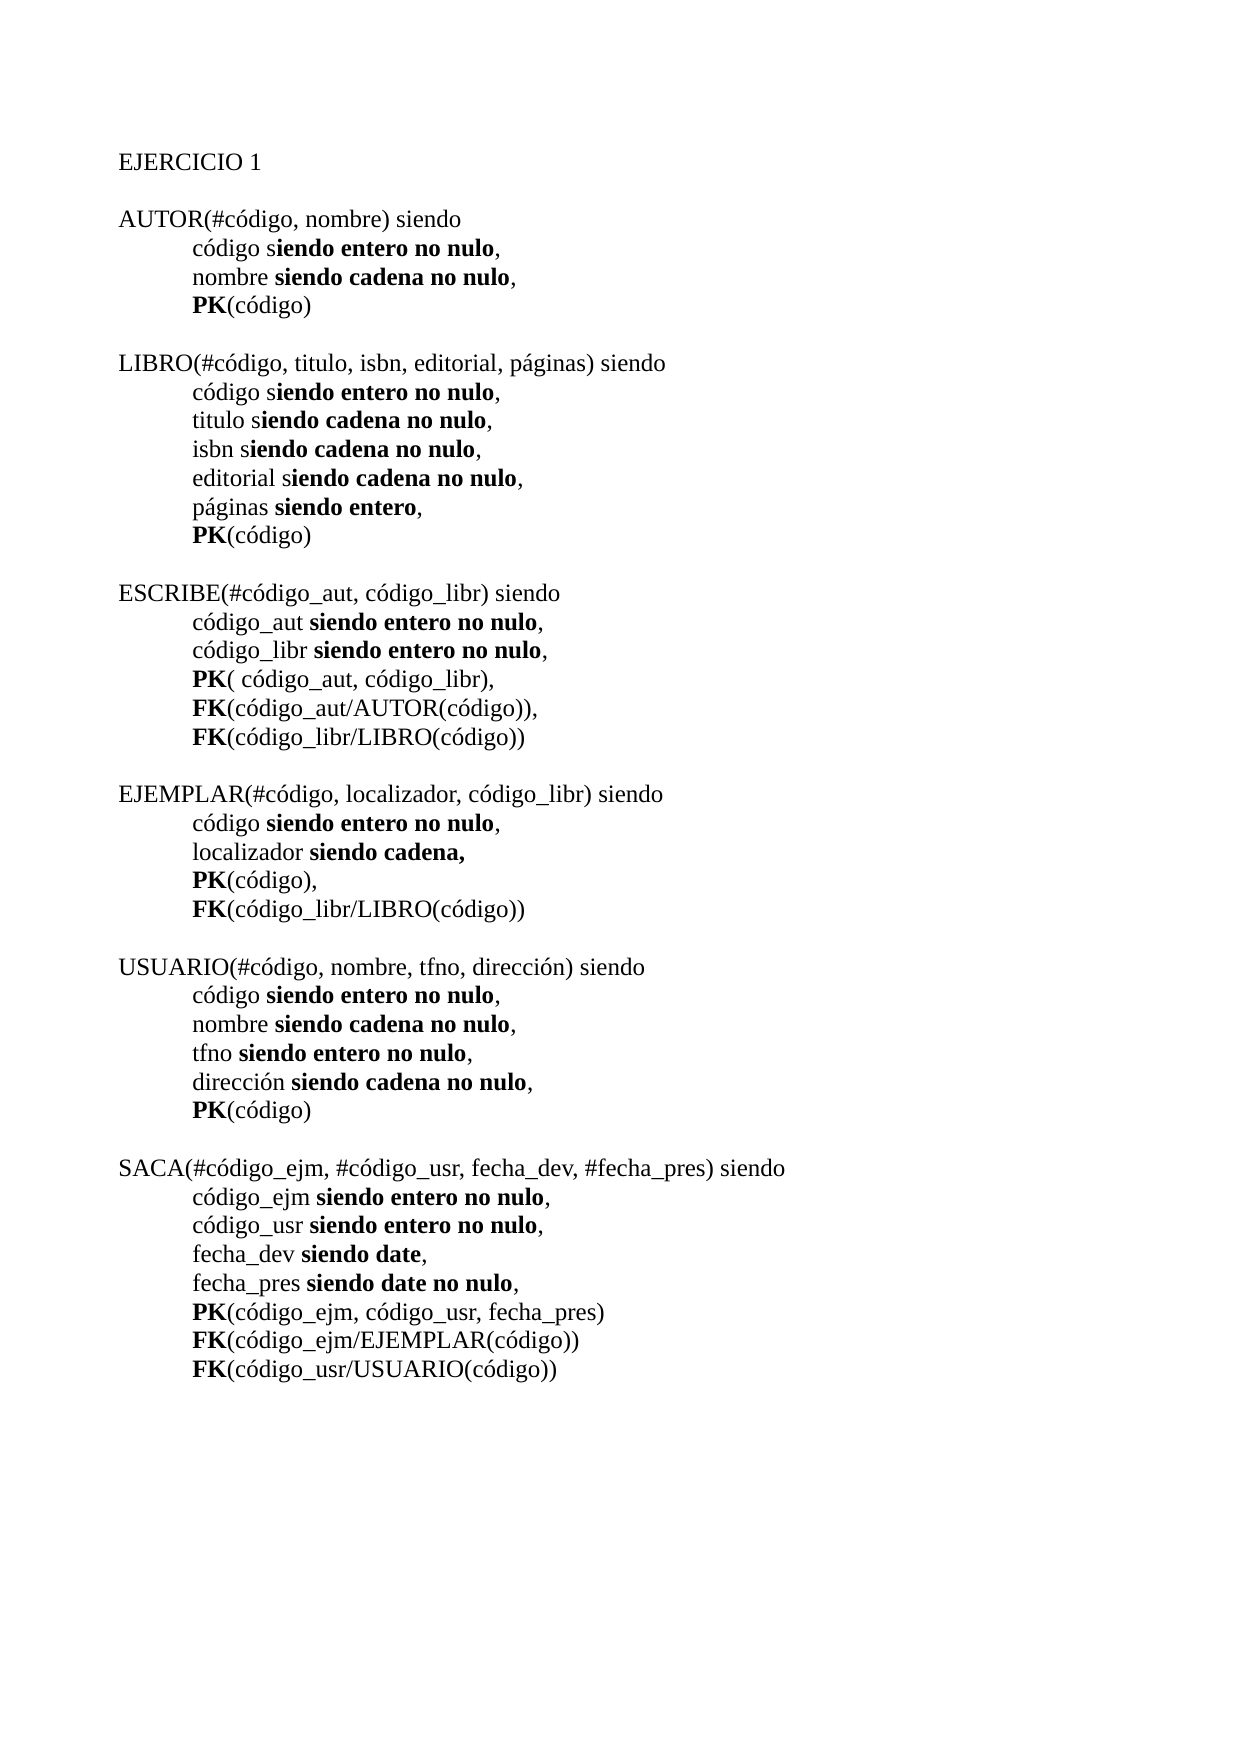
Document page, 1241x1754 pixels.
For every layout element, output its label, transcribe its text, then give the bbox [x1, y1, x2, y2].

text PK( código_aut, código_libr), [118, 664, 1122, 693]
text PK(código_ejm, código_usr, fecha_pres) [118, 1297, 1122, 1326]
text código siendo entero no nulo, [118, 233, 1122, 262]
text LIBRO(#código, titulo, isbn, editorial, páginas) siendo [118, 348, 1122, 377]
text código siendo entero no nulo, [118, 377, 1122, 406]
text ESCRIBE(#código_aut, código_libr) siendo [118, 578, 1122, 607]
text código_ejm siendo entero no nulo, [118, 1182, 1122, 1211]
text EJEMPLAR(#código, localizador, código_libr) siendo [118, 779, 1122, 808]
text FK(código_ejm/EJEMPLAR(código)) [118, 1326, 1122, 1354]
text editorial siendo cadena no nulo, [118, 463, 1122, 492]
text FK(código_usr/USUARIO(código)) [118, 1354, 1122, 1383]
text PK(código) [118, 1096, 1122, 1124]
text fecha_dev siendo date, [118, 1239, 1122, 1268]
text nombre siendo cadena no nulo, [118, 262, 1122, 291]
text FK(código_libr/LIBRO(código)) [118, 722, 1122, 751]
text FK(código_libr/LIBRO(código)) [118, 894, 1122, 923]
text código siendo entero no nulo, [118, 808, 1122, 837]
text dirección siendo cadena no nulo, [118, 1067, 1122, 1096]
text FK(código_aut/AUTOR(código)), [118, 693, 1122, 722]
text nombre siendo cadena no nulo, [118, 1009, 1122, 1038]
text USUARIO(#código, nombre, tfno, dirección) siendo [118, 952, 1122, 981]
text código_aut siendo entero no nulo, [118, 607, 1122, 636]
text código_libr siendo entero no nulo, [118, 636, 1122, 664]
text PK(código) [118, 521, 1122, 549]
text código siendo entero no nulo, [118, 981, 1122, 1009]
text tfno siendo entero no nulo, [118, 1038, 1122, 1067]
text PK(código), [118, 866, 1122, 894]
text AUTOR(#código, nombre) siendo [118, 204, 1122, 233]
text isbn siendo cadena no nulo, [118, 434, 1122, 463]
text páginas siendo entero, [118, 492, 1122, 521]
text PK(código) [118, 291, 1122, 319]
text localizador siendo cadena, [118, 837, 1122, 866]
text EJERCICIO 1 [118, 147, 1122, 176]
text código_usr siendo entero no nulo, [118, 1211, 1122, 1239]
text titulo siendo cadena no nulo, [118, 406, 1122, 434]
text fecha_pres siendo date no nulo, [118, 1268, 1122, 1297]
text SACA(#código_ejm, #código_usr, fecha_dev, #fecha_pres) siendo [118, 1153, 1122, 1182]
